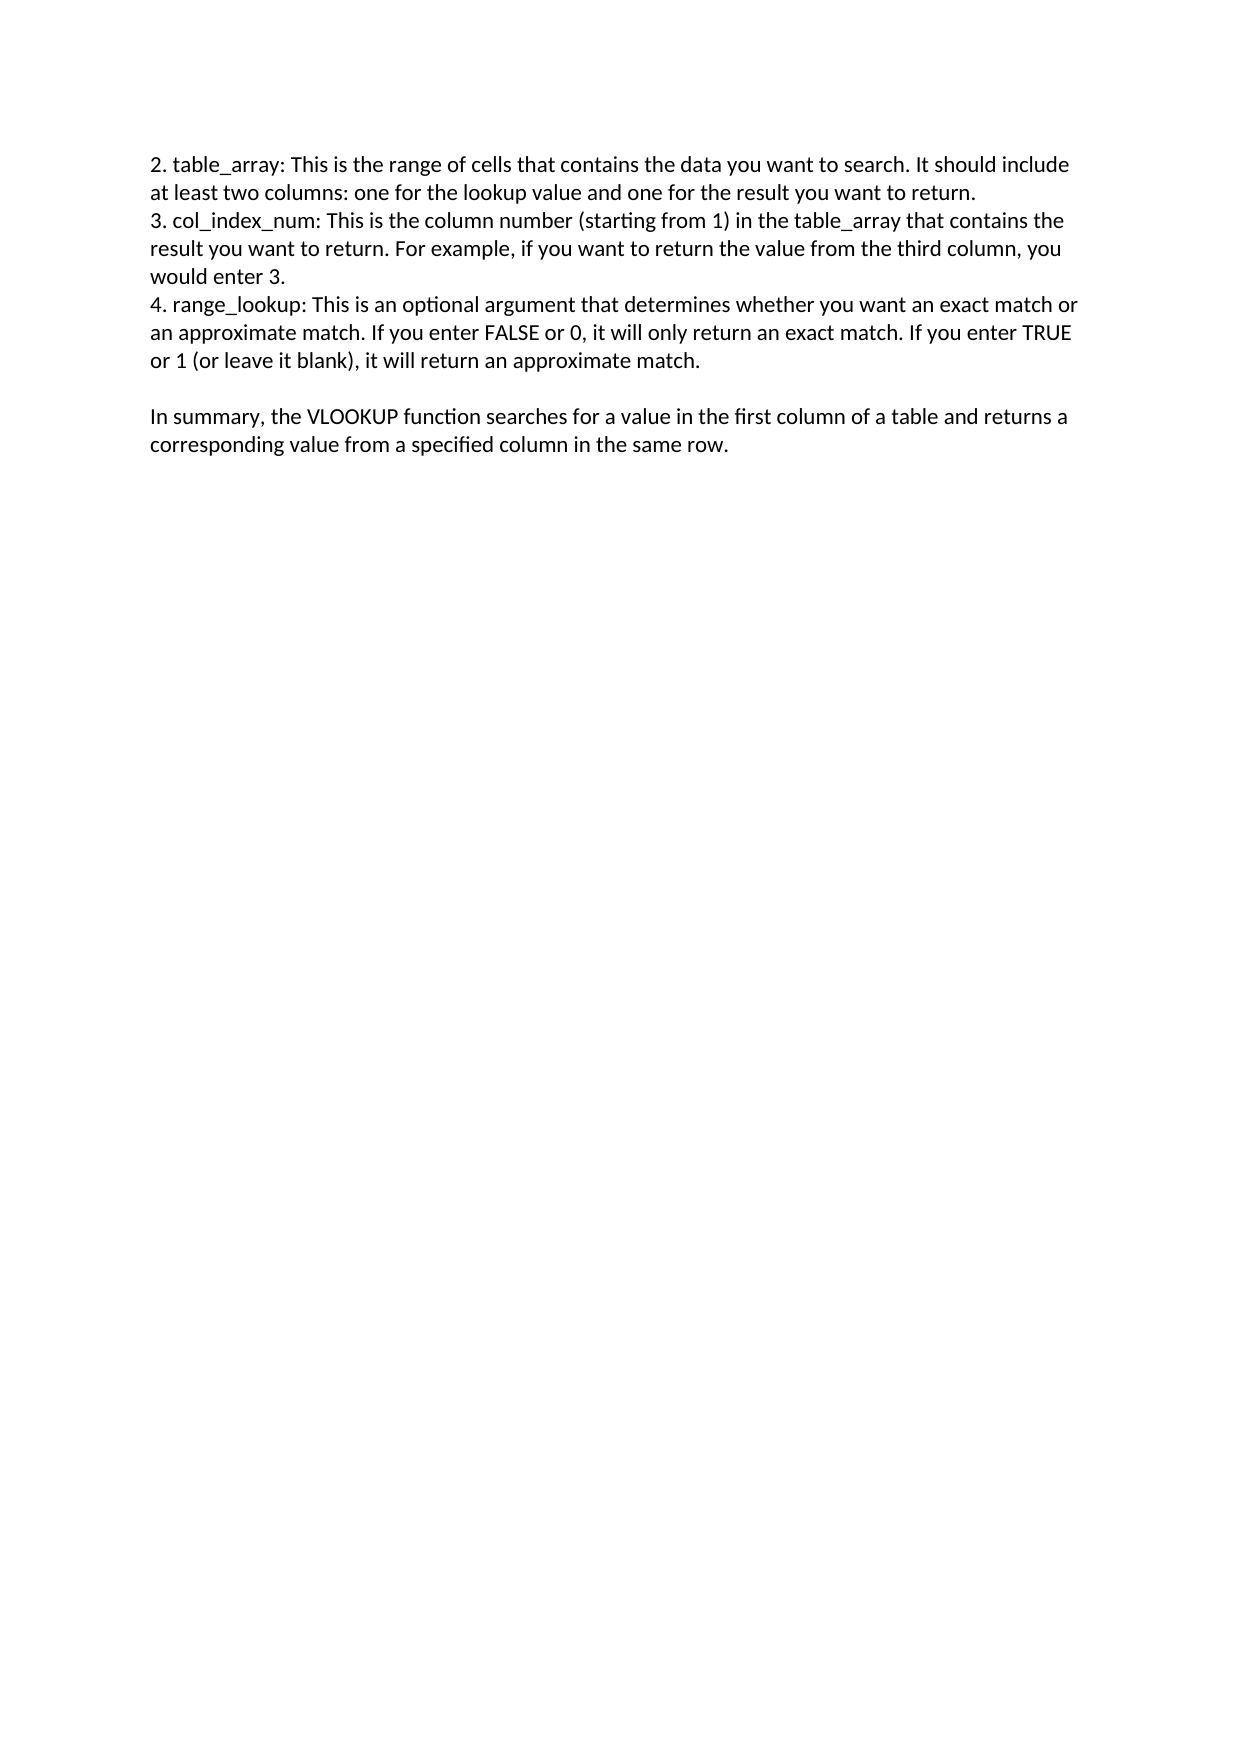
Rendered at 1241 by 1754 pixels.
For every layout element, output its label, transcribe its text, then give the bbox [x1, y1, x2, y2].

text 4. range_lookup: This is an optional argument that determines whether you want an exact match or an approximate match. If you enter FALSE or 0, it will only return an exact match. If you enter TRUE or 1 (or leave it blank), it will return an approximate match. [150, 290, 1090, 374]
text In summary, the VLOOKUP function searches for a value in the first column of a table and returns a corresponding value from a specified column in the same row. [150, 402, 1090, 458]
text 3. col_index_num: This is the column number (starting from 1) in the table_array that contains the result you want to return. For example, if you want to return the value from the third column, you would enter 3. [150, 206, 1090, 290]
text 2. table_array: This is the range of cells that contains the data you want to search. It should include at least two columns: one for the lookup value and one for the result you want to return. [150, 150, 1090, 206]
